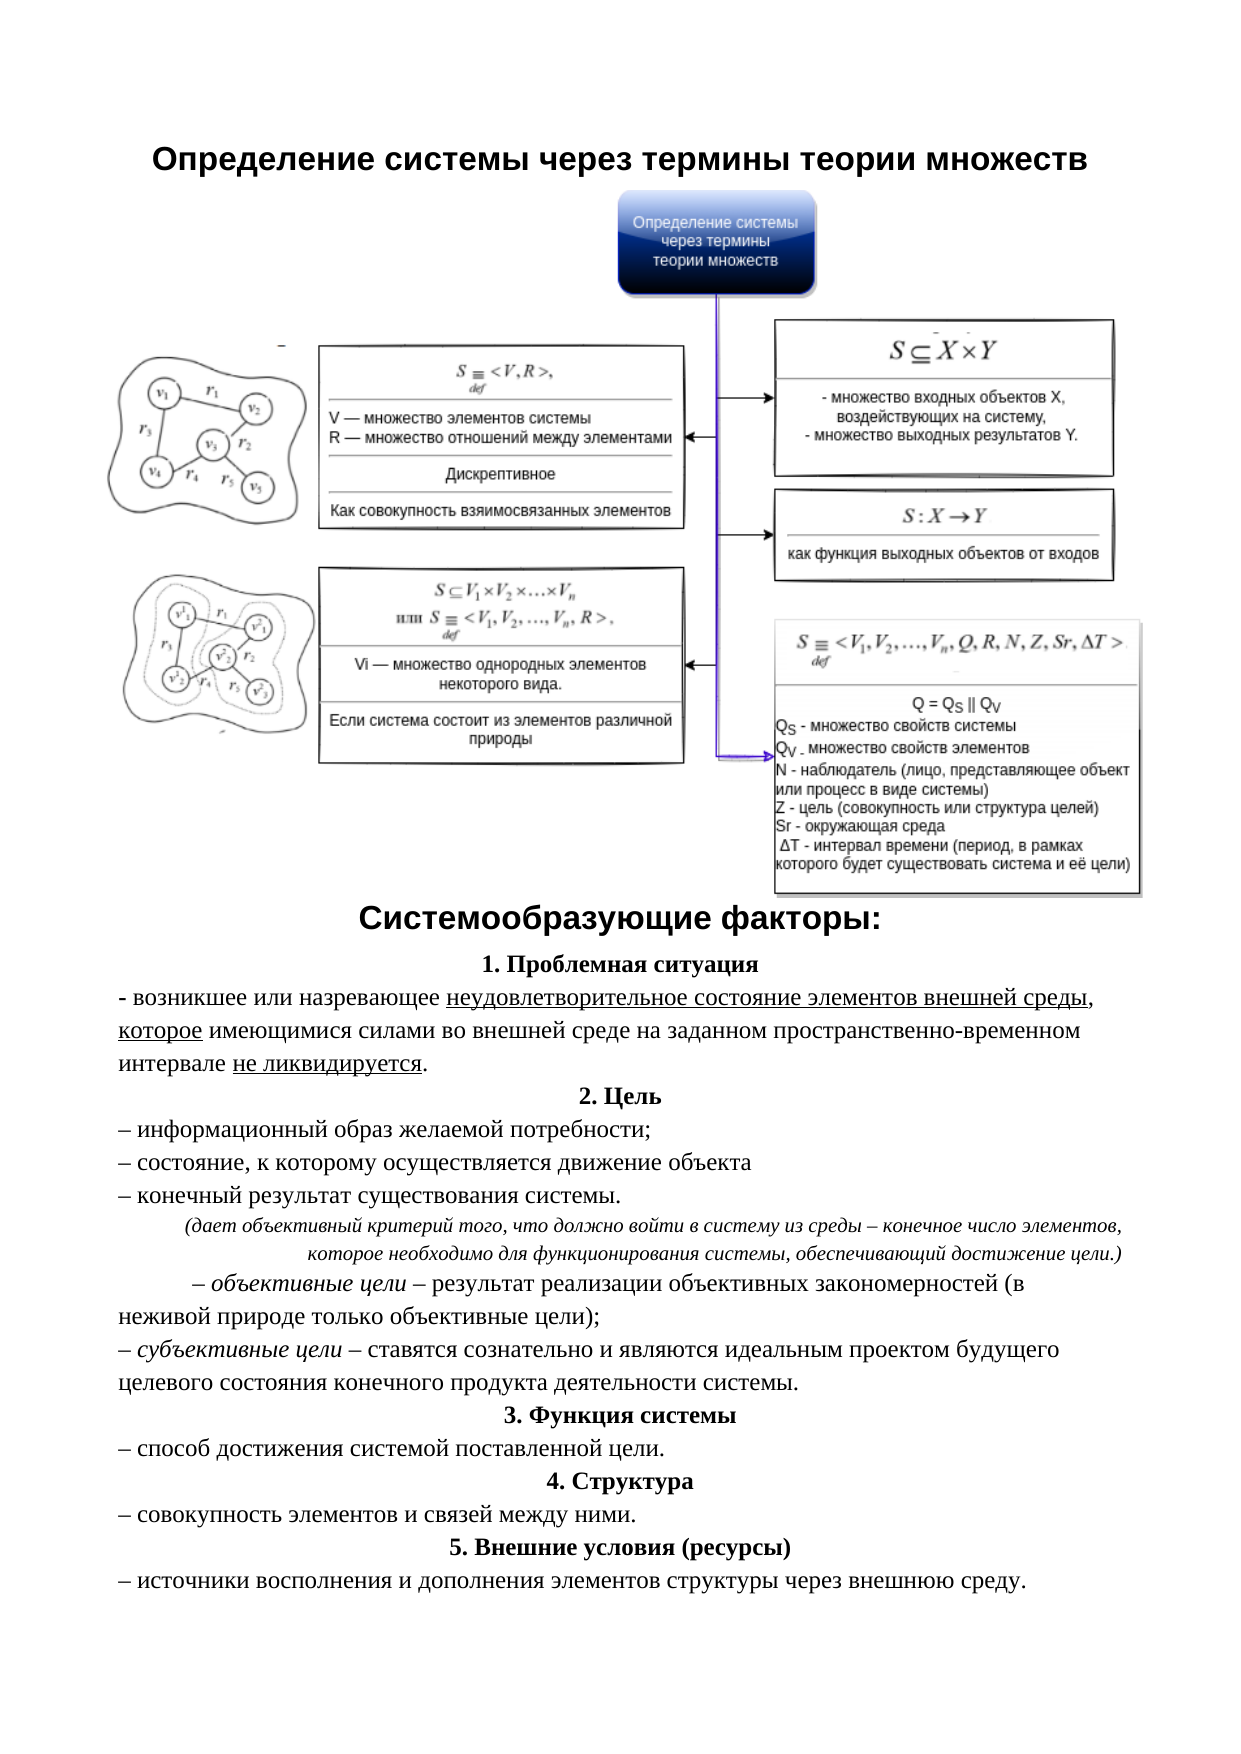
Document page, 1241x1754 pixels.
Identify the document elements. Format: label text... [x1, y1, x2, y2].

subtitle Системообразующие факторы: [118, 898, 1122, 936]
text 1. Проблемная ситуация [118, 949, 1122, 978]
text – субъективные цели – ставятся сознательно и являются идеальным проектом будущего целевого состояния конечного продукта деятельности системы. [118, 1334, 1122, 1396]
text (дает объективный критерий того, что должно войти в систему из среды – конечное число элементов, которое необходимо для функционирования системы, обеспечивающий достижение цели.) [118, 1213, 1122, 1265]
text – состояние, к которому осуществляется движение объекта [118, 1147, 1122, 1176]
subtitle Определение системы через термины теории множеств [118, 139, 1122, 177]
text - возникшее или назревающее неудовлетворительное состояние элементов внешней среды, которое имеющимися силами во внешней среде на заданном пространственно-временном интервале не ликвидируется. [118, 982, 1122, 1077]
text 2. Цель [118, 1081, 1122, 1110]
text – конечный результат существования системы. [118, 1180, 1122, 1209]
text 3. Функция системы [118, 1400, 1122, 1429]
picture [97, 190, 1143, 898]
text – информационный образ желаемой потребности; [118, 1114, 1122, 1143]
text – источники восполнения и дополнения элементов структуры через внешнюю среду. [118, 1566, 1122, 1594]
text 4. Структура [118, 1466, 1122, 1495]
text – совокупность элементов и связей между ними. [118, 1499, 1122, 1528]
text 5. Внешние условия (ресурсы) [118, 1532, 1122, 1561]
text – объективные цели – результат реализации объективных закономерностей (в неживой природе только объективные цели); [118, 1268, 1122, 1330]
text – способ достижения системой поставленной цели. [118, 1433, 1122, 1462]
